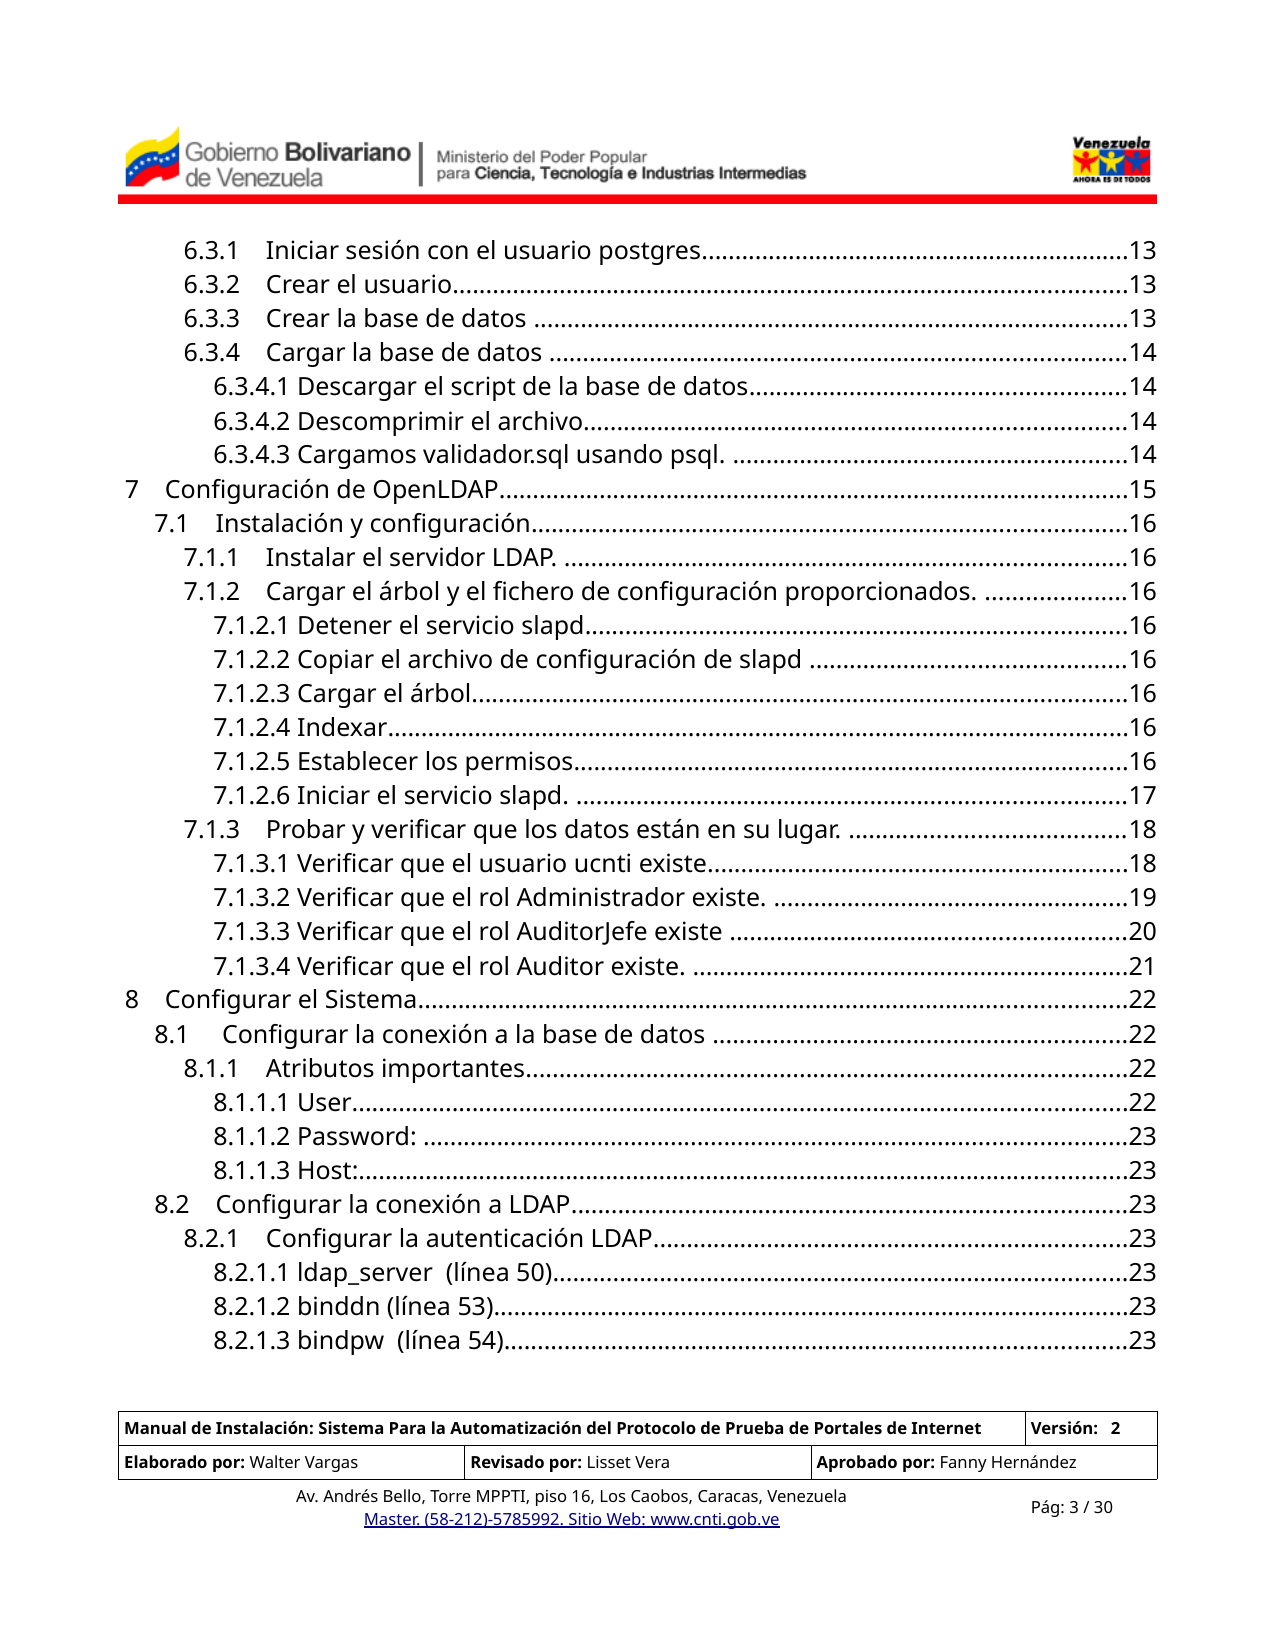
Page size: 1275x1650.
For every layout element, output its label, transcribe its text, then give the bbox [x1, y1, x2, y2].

text 6.3.2 Crear el usuario 13 [177, 267, 1157, 301]
text 6.3.4.2 Descomprimir el archivo 14 [207, 403, 1157, 437]
text 7.1.2.4 Indexar 16 [207, 710, 1157, 744]
text 8.1.1 Atributos importantes 22 [177, 1050, 1157, 1084]
text 7.1.1 Instalar el servidor LDAP. 16 [177, 539, 1157, 573]
text 8.1 Configurar la conexión a la base de datos 22 [148, 1016, 1157, 1050]
text 7.1.2 Cargar el árbol y el fichero de configuración proporcionados. 16 [177, 573, 1157, 607]
text 8.2.1.3 bindpw (línea 54) 23 [207, 1323, 1157, 1357]
text 7.1.2.6 Iniciar el servicio slapd. 17 [207, 778, 1157, 812]
text 8.2.1 Configurar la autenticación LDAP 23 [177, 1221, 1157, 1255]
text 8.1.1.3 Host: 23 [207, 1152, 1157, 1187]
text 7.1 Instalación y configuración 16 [148, 505, 1157, 539]
text 7.1.2.5 Establecer los permisos 16 [207, 744, 1157, 778]
text 7.1.3.1 Verificar que el usuario ucnti existe. 18 [207, 846, 1157, 880]
text 7.1.3.3 Verificar que el rol AuditorJefe existe 20 [207, 914, 1157, 948]
text 6.3.4.3 Cargamos validador.sql usando psql. 14 [207, 437, 1157, 471]
text 7.1.2.3 Cargar el árbol. 16 [207, 676, 1157, 710]
text 6.3.4 Cargar la base de datos 14 [177, 335, 1157, 369]
text 8 Configurar el Sistema 22 [118, 982, 1157, 1016]
text 7.1.3 Probar y verificar que los datos están en su lugar. 18 [177, 812, 1157, 846]
text 7.1.2.1 Detener el servicio slapd 16 [207, 607, 1157, 642]
text 7 Configuración de OpenLDAP 15 [118, 471, 1157, 505]
text 6.3.1 Iniciar sesión con el usuario postgres 13 [177, 233, 1157, 267]
text 7.1.2.2 Copiar el archivo de configuración de slapd 16 [207, 642, 1157, 676]
text 8.2.1.1 ldap_server (línea 50) 23 [207, 1255, 1157, 1289]
text 7.1.3.2 Verificar que el rol Administrador existe. 19 [207, 880, 1157, 914]
text 6.3.3 Crear la base de datos 13 [177, 301, 1157, 335]
text 8.2.1.2 binddn (línea 53) 23 [207, 1289, 1157, 1323]
text 6.3.4.1 Descargar el script de la base de datos 14 [207, 369, 1157, 403]
text 8.1.1.1 User 22 [207, 1084, 1157, 1118]
text 8.1.1.2 Password: 23 [207, 1118, 1157, 1152]
text 8.2 Configurar la conexión a LDAP 23 [148, 1187, 1157, 1221]
picture [118, 118, 1157, 204]
text 7.1.3.4 Verificar que el rol Auditor existe. 21 [207, 948, 1157, 982]
